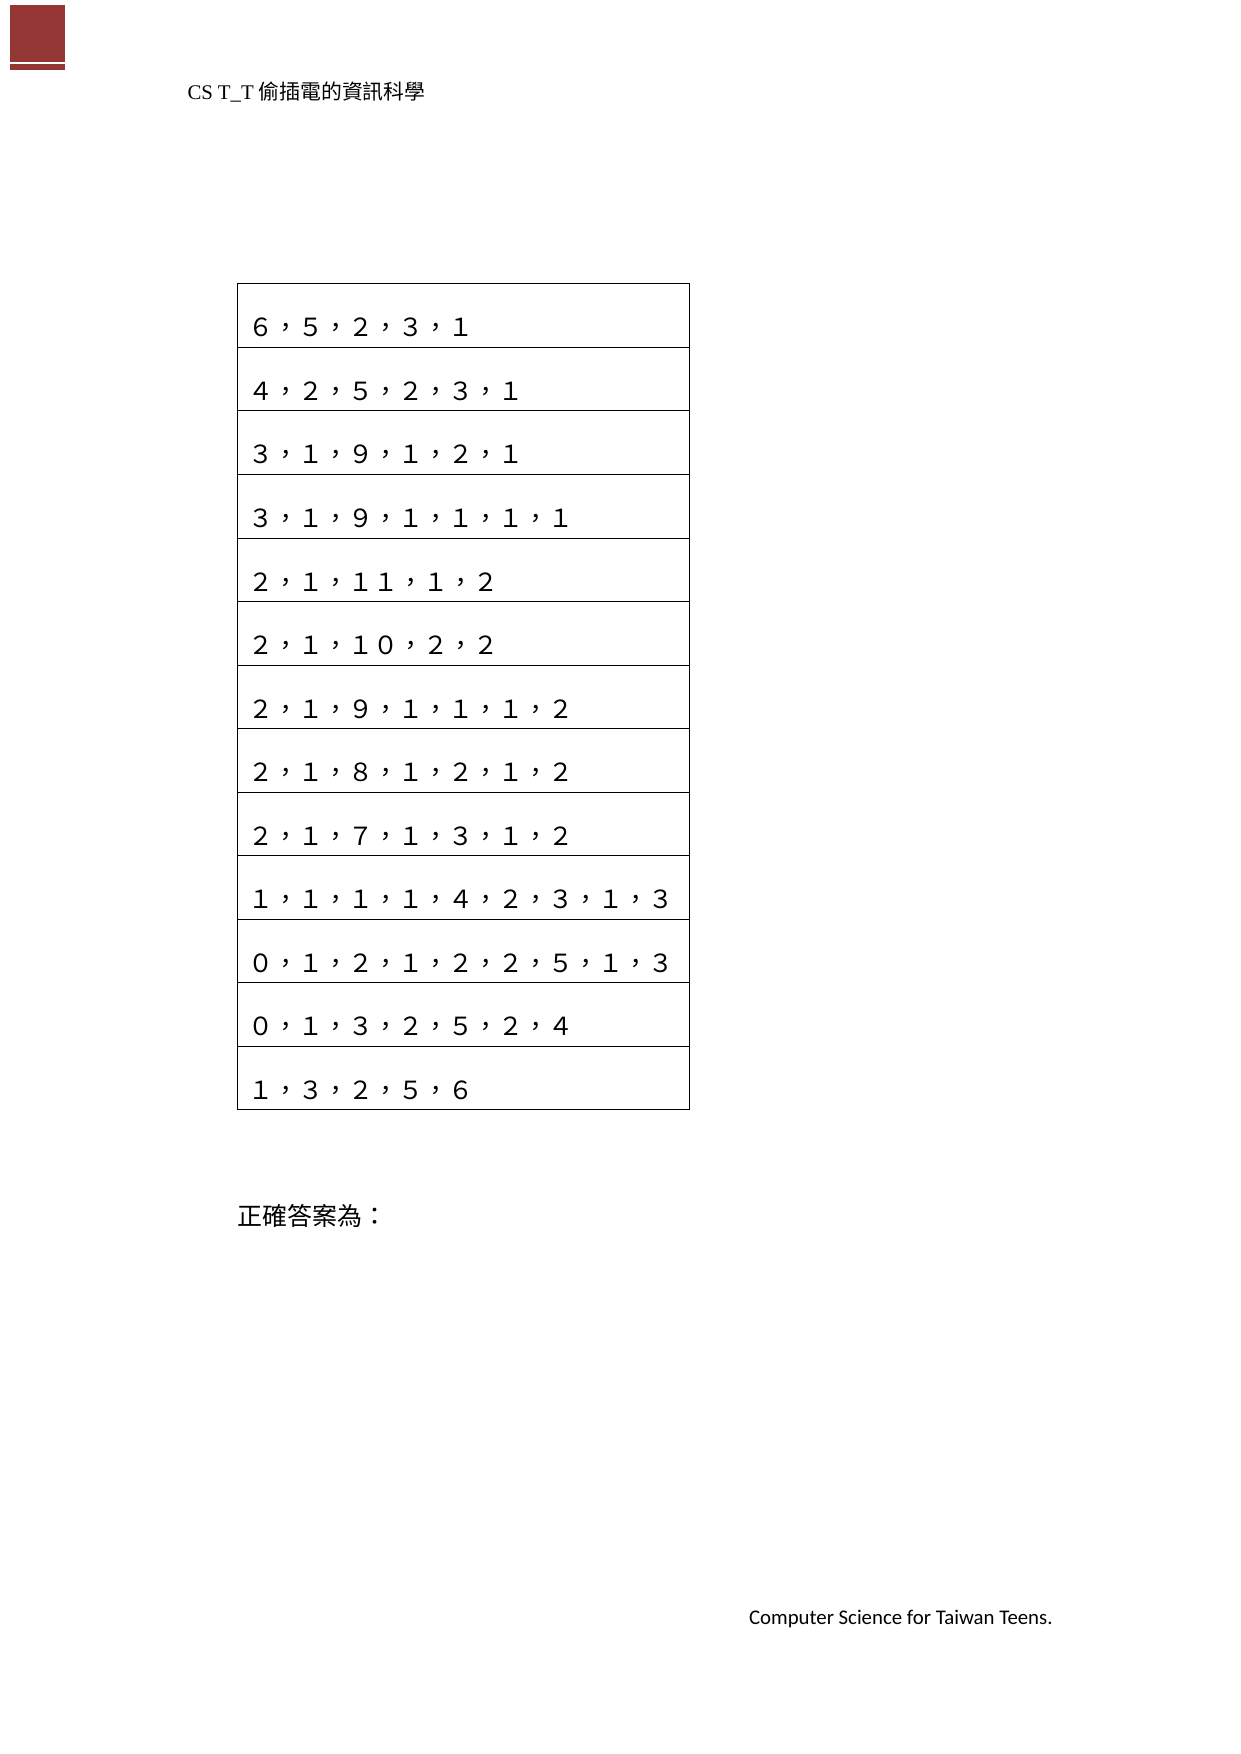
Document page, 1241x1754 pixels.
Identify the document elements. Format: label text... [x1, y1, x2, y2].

text 正確答案為： [237, 1173, 1053, 1235]
table_cell ４，２，５，２，３，１ [238, 348, 689, 410]
table_cell ２，１，９，１，１，１，２ [238, 666, 689, 728]
table_cell ３，１，９，１，２，１ [238, 411, 689, 474]
table_cell ２，１，７，１，３，１，２ [238, 793, 689, 855]
table_cell ０，１，３，２，５，２，４ [238, 983, 689, 1046]
table_cell ０，１，２，１，２，２，５，１，３ [238, 920, 689, 982]
table_cell ２，１，１０，２，２ [238, 602, 689, 664]
table_cell ２，１，８，１，２，１，２ [238, 729, 689, 792]
table_cell １，１，１，１，４，２，３，１，３ [238, 856, 689, 919]
table_cell １，３，２，５，６ [238, 1047, 689, 1109]
table_header ６，５，２，３，１ [238, 284, 689, 347]
table_cell ３，１，９，１，１，１，１ [238, 475, 689, 537]
table_cell ２，１，１１，１，２ [238, 539, 689, 601]
